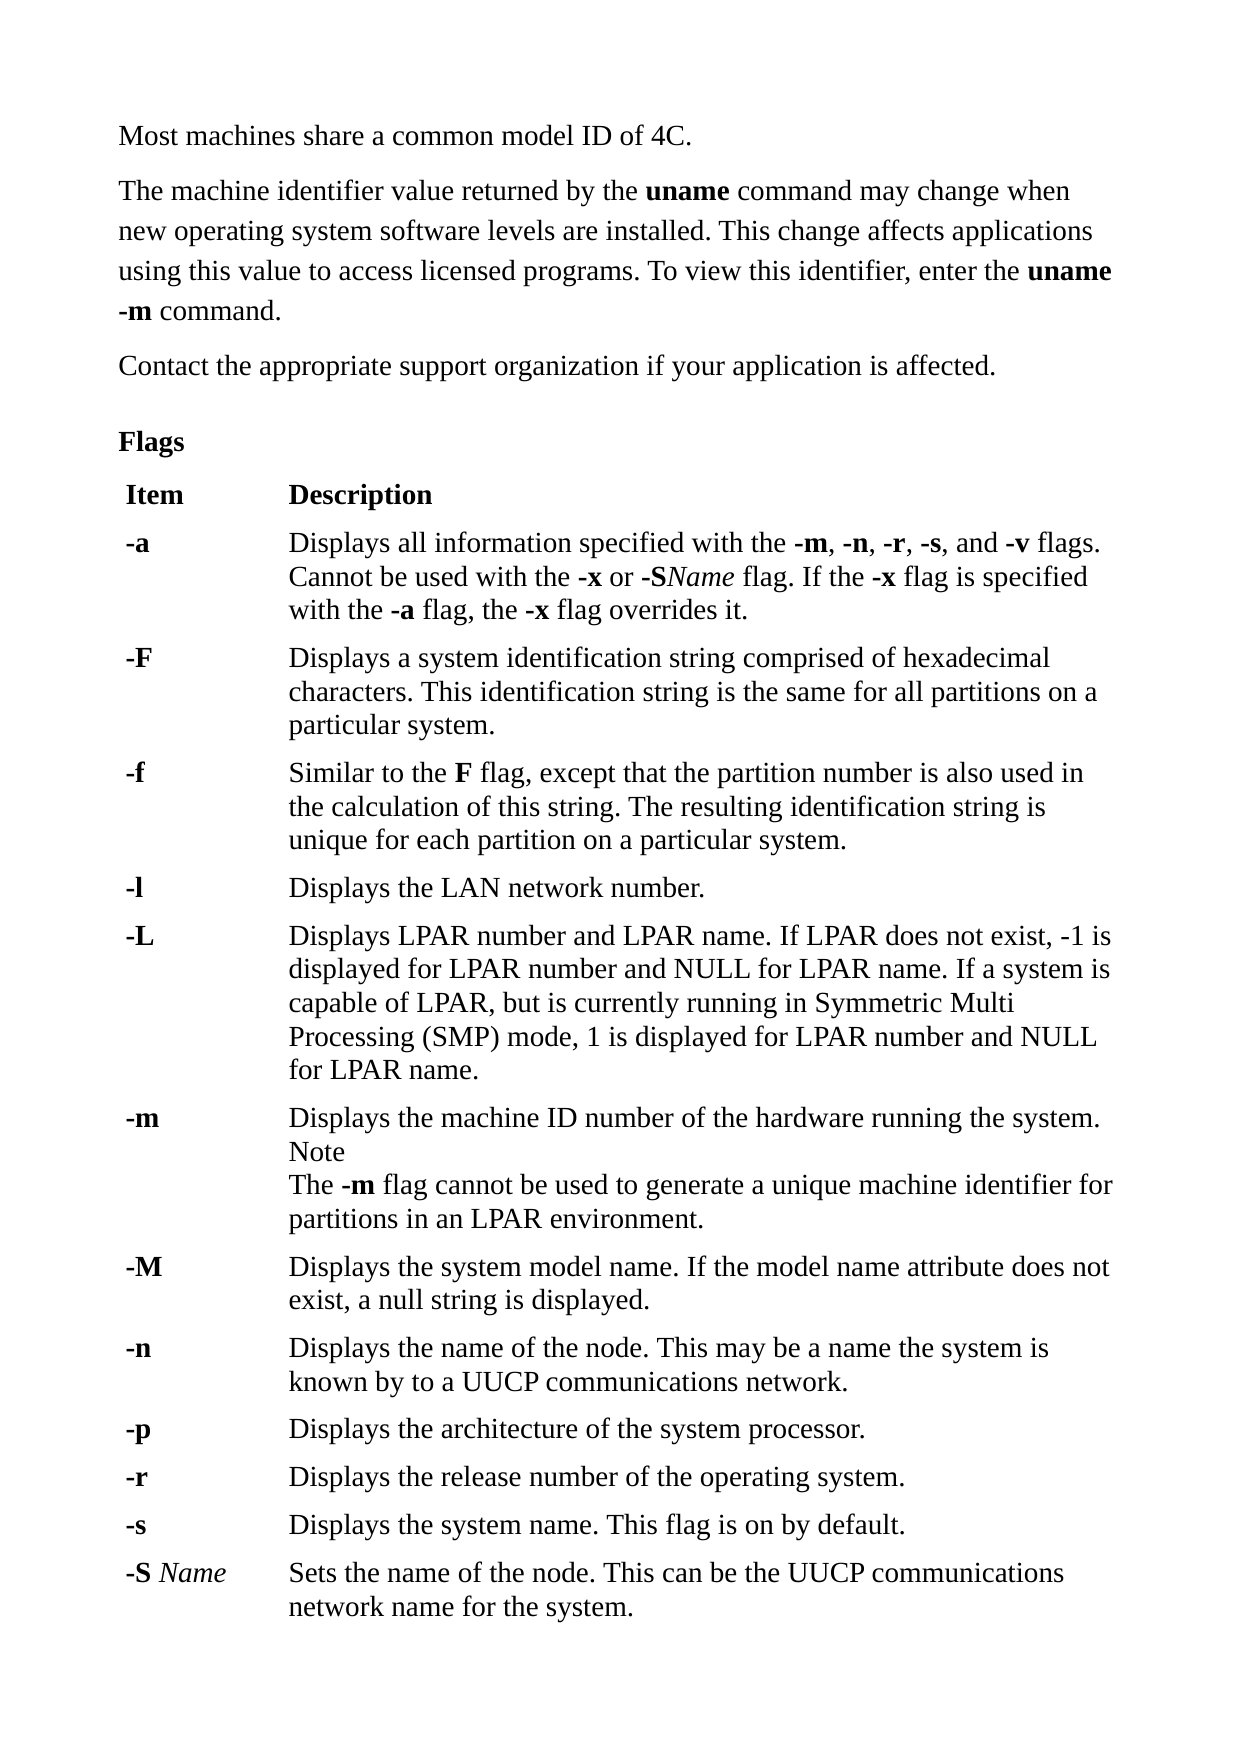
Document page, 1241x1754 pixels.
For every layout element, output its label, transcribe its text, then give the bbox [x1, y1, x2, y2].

table_cell -s [118, 1500, 281, 1548]
table_header Item [118, 470, 281, 518]
table_cell -r [118, 1452, 281, 1500]
table_cell Similar to the F flag, except that the partition number is also used in the calculation of this string. The resulting identification string is unique for each partition on a particular system. [281, 748, 1122, 863]
table_cell Displays the architecture of the system processor. [281, 1404, 1122, 1452]
table_header Description [281, 470, 1122, 518]
table_cell -a [118, 518, 281, 633]
table_cell Displays the LAN network number. [281, 863, 1122, 911]
table_cell -m [118, 1093, 281, 1241]
table_cell Displays LPAR number and LPAR name. If LPAR does not exist, -1 is displayed for LPAR number and NULL for LPAR name. If a system is capable of LPAR, but is currently running in Symmetric Multi Processing (SMP) mode, 1 is displayed for LPAR number and NULL for LPAR name. [281, 911, 1122, 1093]
table_cell -L [118, 911, 281, 1093]
text Contact the appropriate support organization if your application is affected. [118, 348, 1122, 382]
table_cell Displays a system identification string comprised of hexadecimal characters. This identification string is the same for all partitions on a particular system. [281, 633, 1122, 748]
text Most machines share a common model ID of 4C. [118, 118, 1122, 152]
table_cell -p [118, 1404, 281, 1452]
table_cell -M [118, 1241, 281, 1323]
table_cell -l [118, 863, 281, 911]
table_cell Displays the system model name. If the model name attribute does not exist, a null string is displayed. [281, 1241, 1122, 1323]
table_cell Displays the release number of the operating system. [281, 1452, 1122, 1500]
table_cell Displays the system name. This flag is on by default. [281, 1500, 1122, 1548]
table_cell Sets the name of the node. This can be the UUCP communications network name for the system. [281, 1548, 1122, 1629]
table_cell -F [118, 633, 281, 748]
table_cell -n [118, 1323, 281, 1404]
table_cell Displays all information specified with the -m, -n, -r, -s, and -v flags. Cannot be used with the -x or -SName flag. If the -x flag is specified with the -a flag, the -x flag overrides it. [281, 518, 1122, 633]
table_cell Displays the machine ID number of the hardware running the system. Note The -m flag cannot be used to generate a unique machine identifier for partitions in an LPAR environment. [281, 1093, 1122, 1241]
table_cell -S Name [118, 1548, 281, 1629]
text The machine identifier value returned by the uname command may change when new operating system software levels are installed. This change affects applications using this value to access licensed programs. To view this identifier, enter the uname -m command. [118, 173, 1122, 327]
subtitle Flags [118, 424, 1122, 457]
table_cell Displays the name of the node. This may be a name the system is known by to a UUCP communications network. [281, 1323, 1122, 1404]
table_cell -f [118, 748, 281, 863]
